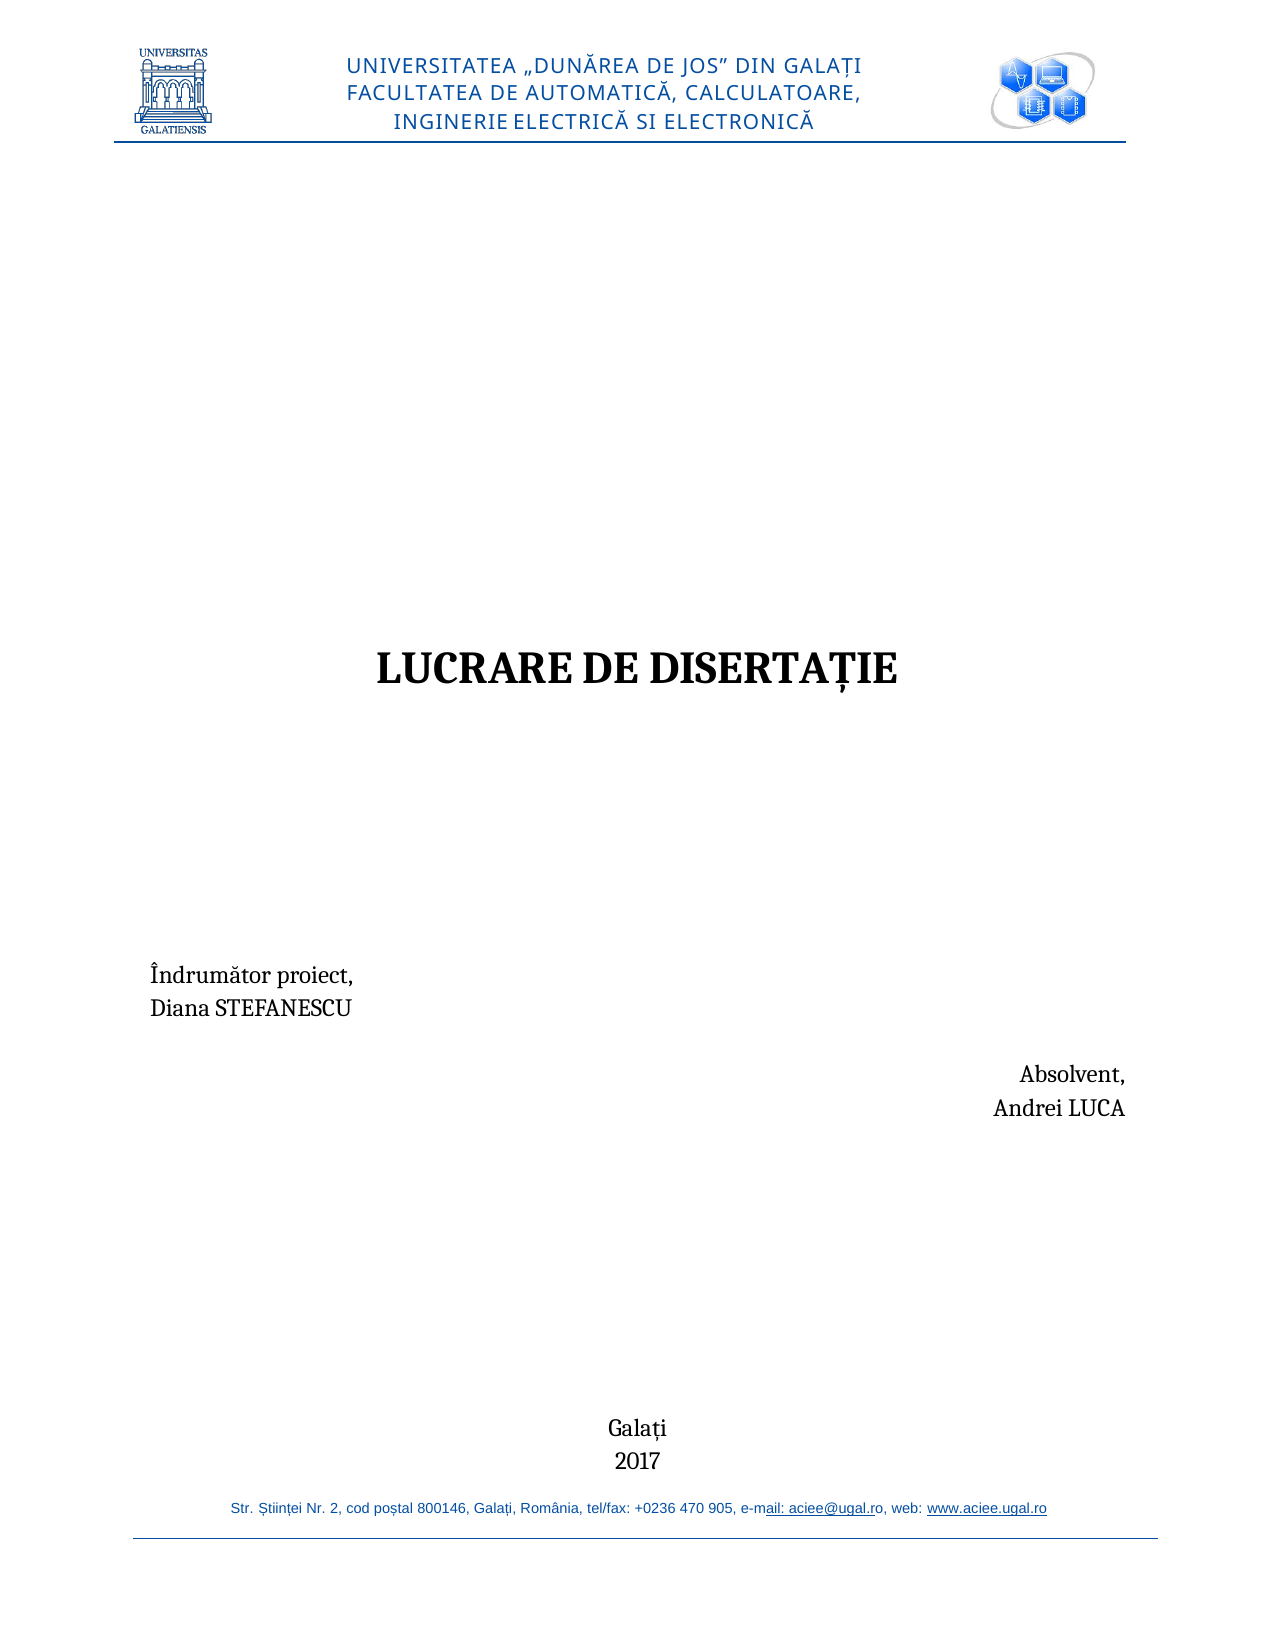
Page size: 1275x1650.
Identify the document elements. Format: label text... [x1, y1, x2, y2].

text Diana STEFANESCU [150, 994, 1125, 1023]
text 2017 [150, 1447, 1125, 1476]
subtitle LUCRARE DE DISERTAȚIE [150, 642, 1125, 695]
text Galați [150, 1414, 1125, 1443]
text Absolvent, [150, 1060, 1125, 1089]
text Andrei LUCA [150, 1093, 1125, 1122]
text Îndrumător proiect, [150, 961, 1125, 990]
